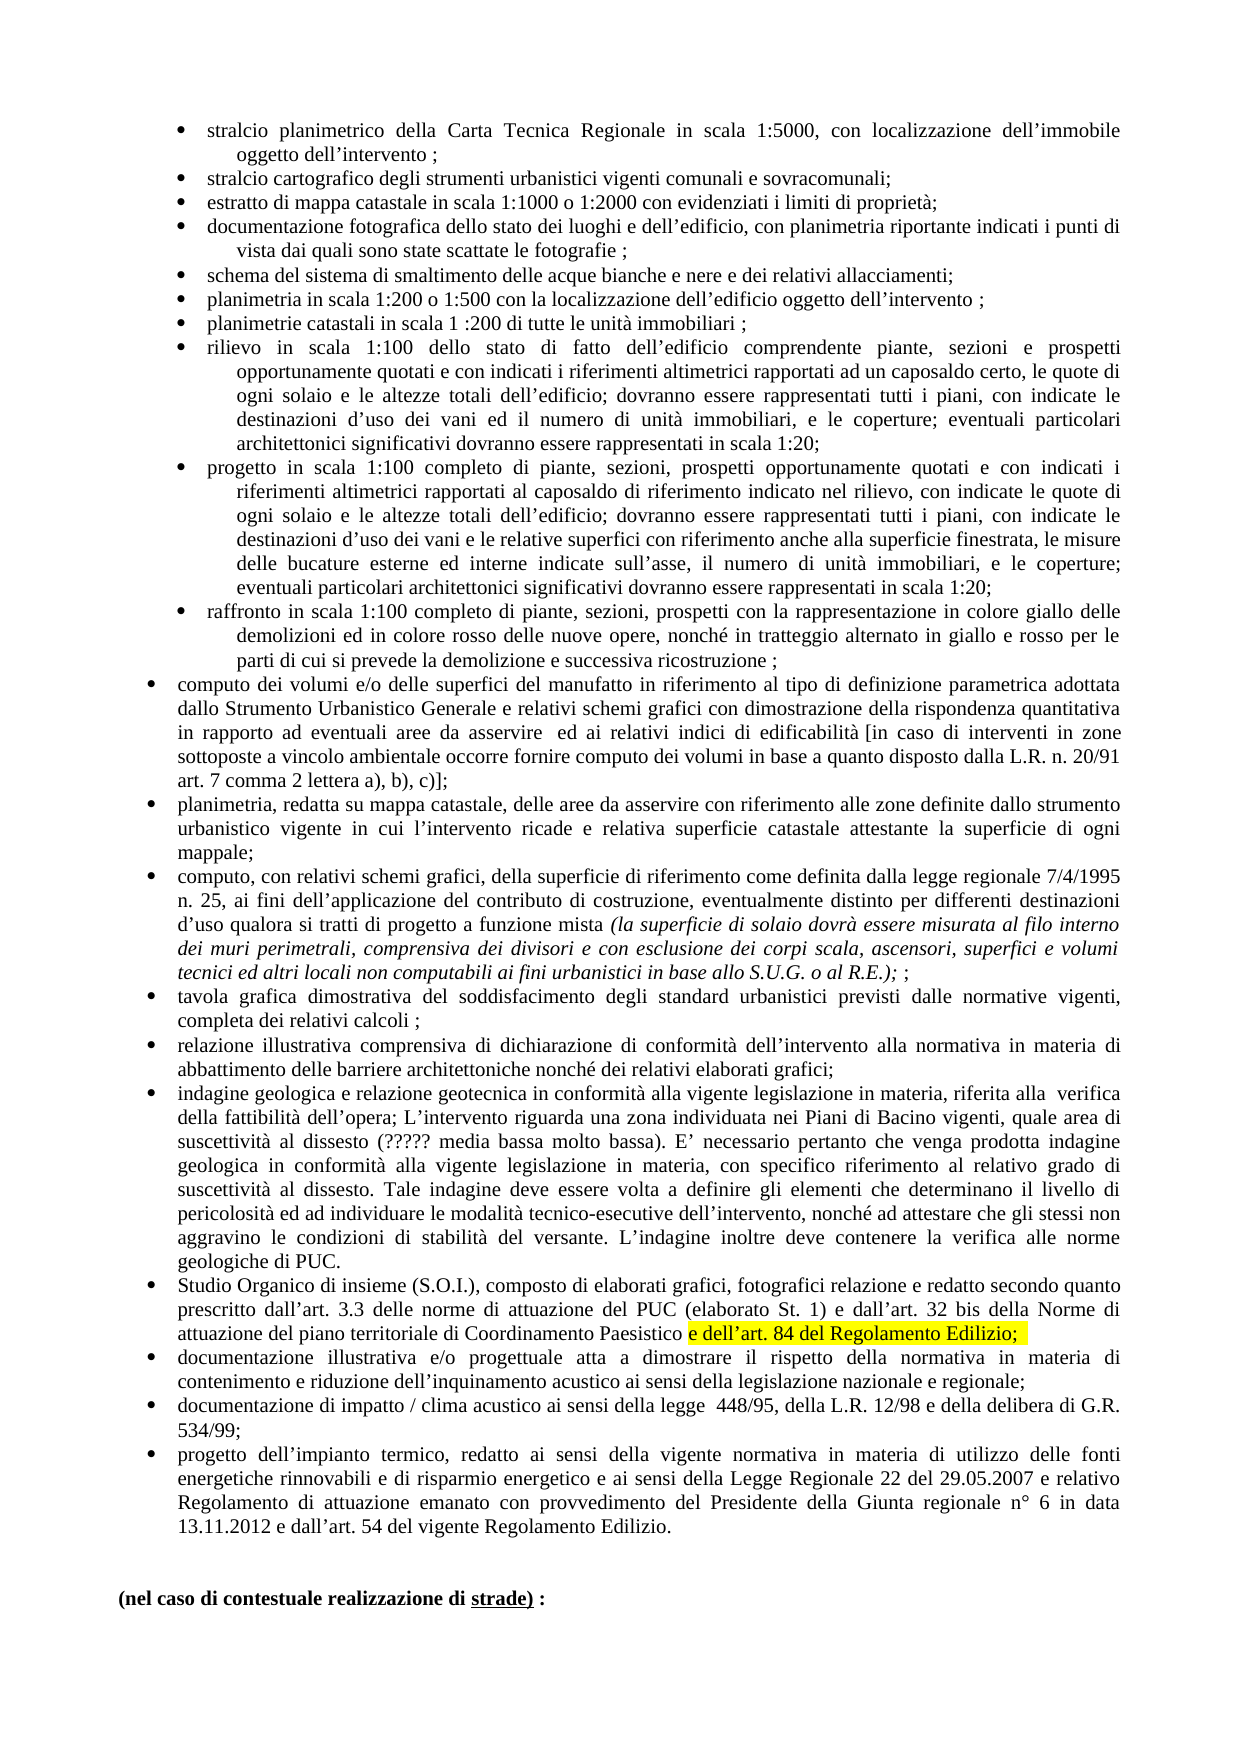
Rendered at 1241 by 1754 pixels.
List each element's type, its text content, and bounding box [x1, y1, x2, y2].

text (nel caso di contestuale realizzazione di strade) : [118, 1586, 1122, 1610]
list rilievo in scala 1:100 dello stato di fatto dell’edificio comprendente piante, sezioni e prospetti opportunamente quotati e con indicati i riferimenti altimetrici rapportati ad un caposaldo certo, le quote di ogni solaio e le altezze totali dell’edificio; dovranno essere rappresentati tutti i piani, con indicate le destinazioni d’uso dei vani ed il numero di unità immobiliari, e le coperture; eventuali particolari architettonici significativi dovranno essere rappresentati in scala 1:20; [177, 335, 1122, 455]
list Studio Organico di insieme (S.O.I.), composto di elaborati grafici, fotografici relazione e redatto secondo quanto prescritto dall’art. 3.3 delle norme di attuazione del PUC (elaborato St. 1) e dall’art. 32 bis della Norme di attuazione del piano territoriale di Coordinamento Paesistico e dell’art. 84 del Regolamento Edilizio; [148, 1273, 1122, 1345]
list documentazione illustrativa e/o progettuale atta a dimostrare il rispetto della normativa in materia di contenimento e riduzione dell’inquinamento acustico ai sensi della legislazione nazionale e regionale; [148, 1345, 1122, 1393]
list progetto in scala 1:100 completo di piante, sezioni, prospetti opportunamente quotati e con indicati i riferimenti altimetrici rapportati al caposaldo di riferimento indicato nel rilievo, con indicate le quote di ogni solaio e le altezze totali dell’edificio; dovranno essere rappresentati tutti i piani, con indicate le destinazioni d’uso dei vani e le relative superfici con riferimento anche alla superficie finestrata, le misure delle bucature esterne ed interne indicate sull’asse, il numero di unità immobiliari, e le coperture; eventuali particolari architettonici significativi dovranno essere rappresentati in scala 1:20; [177, 455, 1122, 599]
list planimetrie catastali in scala 1 :200 di tutte le unità immobiliari ; [177, 311, 1122, 335]
list documentazione fotografica dello stato dei luoghi e dell’edificio, con planimetria riportante indicati i punti di vista dai quali sono state scattate le fotografie ; [177, 214, 1122, 262]
list raffronto in scala 1:100 completo di piante, sezioni, prospetti con la rappresentazione in colore giallo delle demolizioni ed in colore rosso delle nuove opere, nonché in tratteggio alternato in giallo e rosso per le parti di cui si prevede la demolizione e successiva ricostruzione ; [177, 599, 1122, 672]
list relazione illustrativa comprensiva di dichiarazione di conformità dell’intervento alla normativa in materia di abbattimento delle barriere architettoniche nonché dei relativi elaborati grafici; [148, 1032, 1122, 1081]
list computo, con relativi schemi grafici, della superficie di riferimento come definita dalla legge regionale 7/4/1995 n. 25, ai fini dell’applicazione del contributo di costruzione, eventualmente distinto per differenti destinazioni d’uso qualora si tratti di progetto a funzione mista (la superficie di solaio dovrà essere misurata al filo interno dei muri perimetrali, comprensiva dei divisori e con esclusione dei corpi scala, ascensori, superfici e volumi tecnici ed altri locali non computabili ai fini urbanistici in base allo S.U.G. o al R.E.); ; [148, 864, 1122, 984]
list indagine geologica e relazione geotecnica in conformità alla vigente legislazione in materia, riferita alla verifica della fattibilità dell’opera; L’intervento riguarda una zona individuata nei Piani di Bacino vigenti, quale area di suscettività al dissesto (????? media bassa molto bassa). E’ necessario pertanto che venga prodotta indagine geologica in conformità alla vigente legislazione in materia, con specifico riferimento al relativo grado di suscettività al dissesto. Tale indagine deve essere volta a definire gli elementi che determinano il livello di pericolosità ed ad individuare le modalità tecnico-esecutive dell’intervento, nonché ad attestare che gli stessi non aggravino le condizioni di stabilità del versante. L’indagine inoltre deve contenere la verifica alle norme geologiche di PUC. [148, 1081, 1122, 1273]
list stralcio planimetrico della Carta Tecnica Regionale in scala 1:5000, con localizzazione dell’immobile oggetto dell’intervento ; [177, 118, 1122, 166]
list computo dei volumi e/o delle superfici del manufatto in riferimento al tipo di definizione parametrica adottata dallo Strumento Urbanistico Generale e relativi schemi grafici con dimostrazione della rispondenza quantitativa in rapporto ad eventuali aree da asservire ed ai relativi indici di edificabilità [in caso di interventi in zone sottoposte a vincolo ambientale occorre fornire computo dei volumi in base a quanto disposto dalla L.R. n. 20/91 art. 7 comma 2 lettera a), b), c)]; [148, 672, 1122, 792]
list planimetria, redatta su mappa catastale, delle aree da asservire con riferimento alle zone definite dallo strumento urbanistico vigente in cui l’intervento ricade e relativa superficie catastale attestante la superficie di ogni mappale; [148, 792, 1122, 864]
list progetto dell’impianto termico, redatto ai sensi della vigente normativa in materia di utilizzo delle fonti energetiche rinnovabili e di risparmio energetico e ai sensi della Legge Regionale 22 del 29.05.2007 e relativo Regolamento di attuazione emanato con provvedimento del Presidente della Giunta regionale n° 6 in data 13.11.2012 e dall’art. 54 del vigente Regolamento Edilizio. [148, 1442, 1122, 1538]
list planimetria in scala 1:200 o 1:500 con la localizzazione dell’edificio oggetto dell’intervento ; [177, 287, 1122, 311]
list tavola grafica dimostrativa del soddisfacimento degli standard urbanistici previsti dalle normative vigenti, completa dei relativi calcoli ; [148, 984, 1122, 1032]
list documentazione di impatto / clima acustico ai sensi della legge 448/95, della L.R. 12/98 e della delibera di G.R. 534/99; [148, 1393, 1122, 1442]
list estratto di mappa catastale in scala 1:1000 o 1:2000 con evidenziati i limiti di proprietà; [177, 190, 1122, 214]
list schema del sistema di smaltimento delle acque bianche e nere e dei relativi allacciamenti; [177, 262, 1122, 287]
list stralcio cartografico degli strumenti urbanistici vigenti comunali e sovracomunali; [177, 166, 1122, 190]
